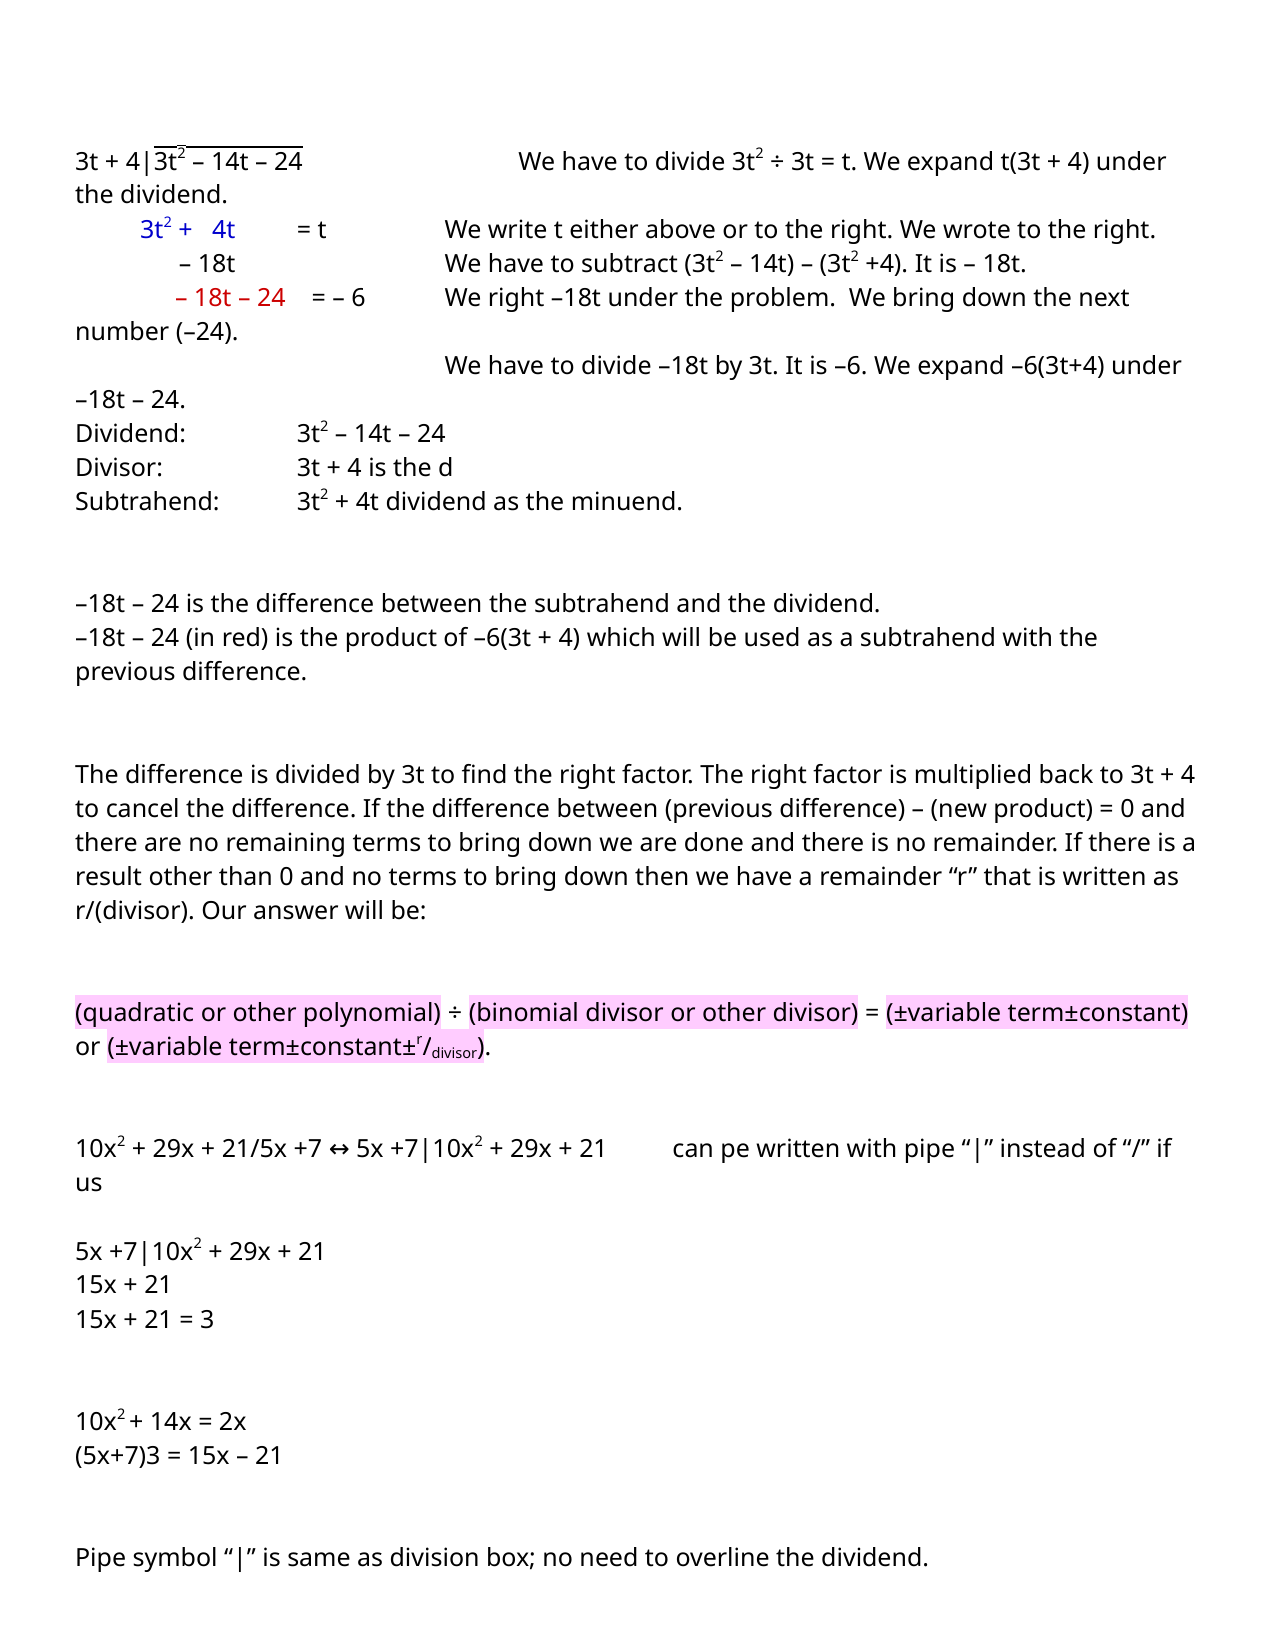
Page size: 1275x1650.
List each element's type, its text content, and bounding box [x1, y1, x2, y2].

text We have to divide –18t by 3t. It is –6. We expand –6(3t+4) under –18t – 24. [75, 347, 1200, 416]
text (quadratic or other polynomial) ÷ (binomial divisor or other divisor) = (±variable term±constant) or (±variable term±constant±r/divisor). [75, 995, 1200, 1063]
text Divisor: 3t + 4 is the d [75, 450, 1200, 484]
text 3t + 4|3t2 – 14t – 24 We have to divide 3t2 ÷ 3t = t. We expand t(3t + 4) under the dividend. [75, 143, 1200, 211]
text Subtrahend: 3t2 + 4t dividend as the minuend. [75, 484, 1200, 518]
text – 18t – 24 = – 6 We right –18t under the problem. We bring down the next number (–24). [75, 279, 1200, 347]
text 5x +7|10x2 + 29x + 21 [75, 1233, 1200, 1267]
text –18t – 24 is the difference between the subtrahend and the dividend. [75, 586, 1200, 620]
text Dividend: 3t2 – 14t – 24 [75, 416, 1200, 450]
text 10x2 + 14x = 2x [75, 1403, 1200, 1437]
text 15x + 21 [75, 1267, 1200, 1301]
text The difference is divided by 3t to find the right factor. The right factor is multiplied back to 3t + 4 to cancel the difference. If the difference between (previous difference) – (new product) = 0 and there are no remaining terms to bring down we are done and there is no remainder. If there is a result other than 0 and no terms to bring down then we have a remainder “r” that is written as r/(divisor). Our answer will be: [75, 756, 1200, 927]
text Pipe symbol “|” is same as division box; no need to overline the dividend. [75, 1540, 1200, 1574]
text 3t2 + 4t = t We write t either above or to the right. We wrote to the right. [75, 211, 1200, 245]
text (5x+7)3 = 15x – 21 [75, 1437, 1200, 1472]
text – 18t We have to subtract (3t2 – 14t) – (3t2 +4). It is – 18t. [75, 245, 1200, 279]
text –18t – 24 (in red) is the product of –6(3t + 4) which will be used as a subtrahend with the previous difference. [75, 620, 1200, 688]
text 15x + 21 = 3 [75, 1301, 1200, 1335]
text 10x2 + 29x + 21/5x +7 ↔ 5x +7|10x2 + 29x + 21 can pe written with pipe “|” instead of “/” if us [75, 1131, 1200, 1199]
